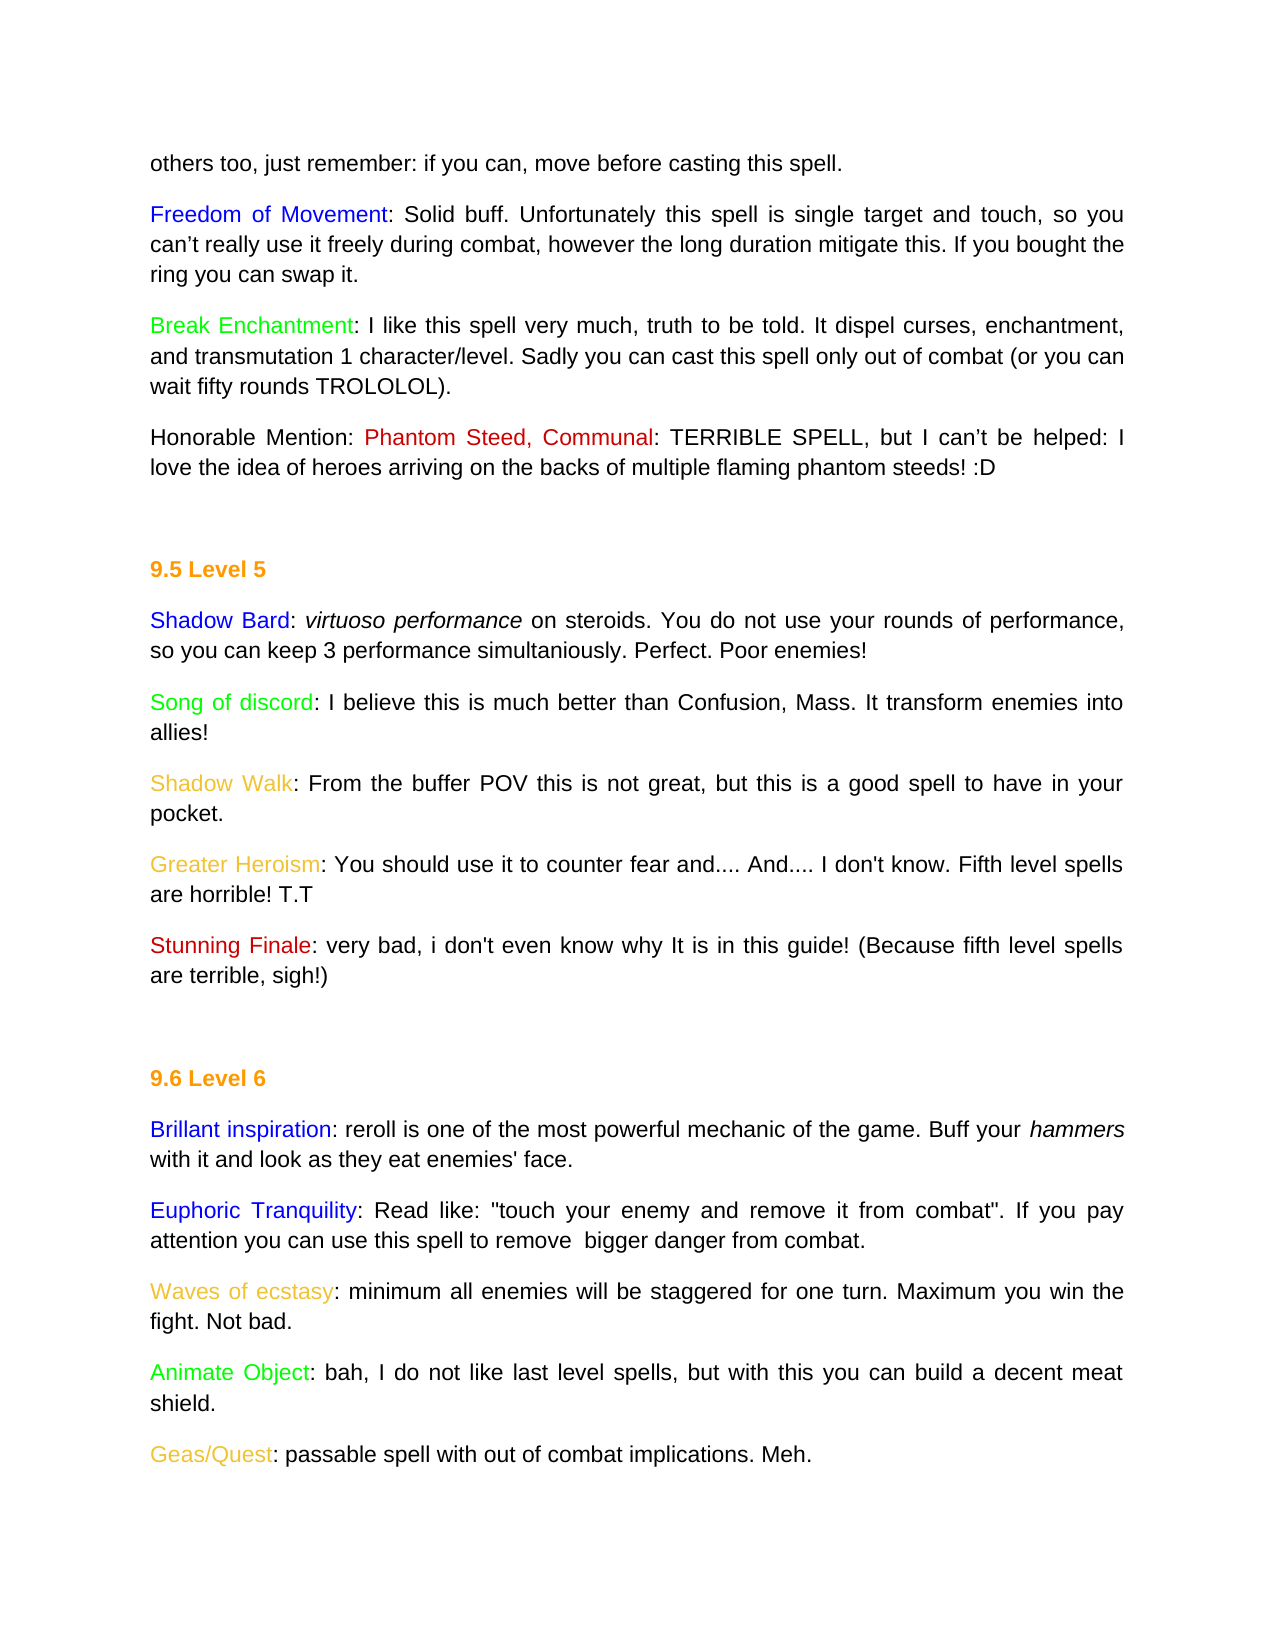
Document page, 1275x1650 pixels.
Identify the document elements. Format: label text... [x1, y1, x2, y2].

text Shadow Walk: From the buffer POV this is not great, but this is a good spell to have in your pocket. [150, 770, 1125, 826]
text Geas/Quest: passable spell with out of combat implications. Meh. [150, 1441, 1125, 1467]
text Freedom of Movement: Solid buff. Unfortunately this spell is single target and touch, so you can’t really use it freely during combat, however the long duration mitigate this. If you bought the ring you can swap it. [150, 201, 1125, 288]
text 9.6 Level 6 [150, 1064, 1125, 1091]
text 9.5 Level 5 [150, 556, 1125, 583]
text Waves of ecstasy: minimum all enemies will be staggered for one turn. Maximum you win the fight. Not bad. [150, 1278, 1125, 1335]
text Stunning Finale: very bad, i don't even know why It is in this guide! (Because fifth level spells are terrible, sigh!) [150, 932, 1125, 989]
text Break Enchantment: I like this spell very much, truth to be told. It dispel curses, enchantment, and transmutation 1 character/level. Sadly you can cast this spell only out of combat (or you can wait fifty rounds TROLOLOL). [150, 312, 1125, 399]
text Honorable Mention: Phantom Steed, Communal: TERRIBLE SPELL, but I can’t be helped: I love the idea of heroes arriving on the backs of multiple flaming phantom steeds! :D [150, 424, 1125, 481]
text Animate Object: bah, I do not like last level spells, but with this you can build a decent meat shield. [150, 1359, 1125, 1416]
text others too, just remember: if you can, move before casting this spell. [150, 150, 1125, 176]
text Shadow Bard: virtuoso performance on steroids. You do not use your rounds of performance, so you can keep 3 performance simultaniously. Perfect. Poor enemies! [150, 607, 1125, 664]
text Song of discord: I believe this is much better than Confusion, Mass. It transform enemies into allies! [150, 688, 1125, 745]
text Greater Heroism: You should use it to counter fear and.... And.... I don't know. Fifth level spells are horrible! T.T [150, 851, 1125, 908]
text Brillant inspiration: reroll is one of the most powerful mechanic of the game. Buff your hammers with it and look as they eat enemies' face. [150, 1116, 1125, 1172]
text Euphoric Tranquility: Read like: "touch your enemy and remove it from combat". If you pay attention you can use this spell to remove bigger danger from combat. [150, 1197, 1125, 1253]
